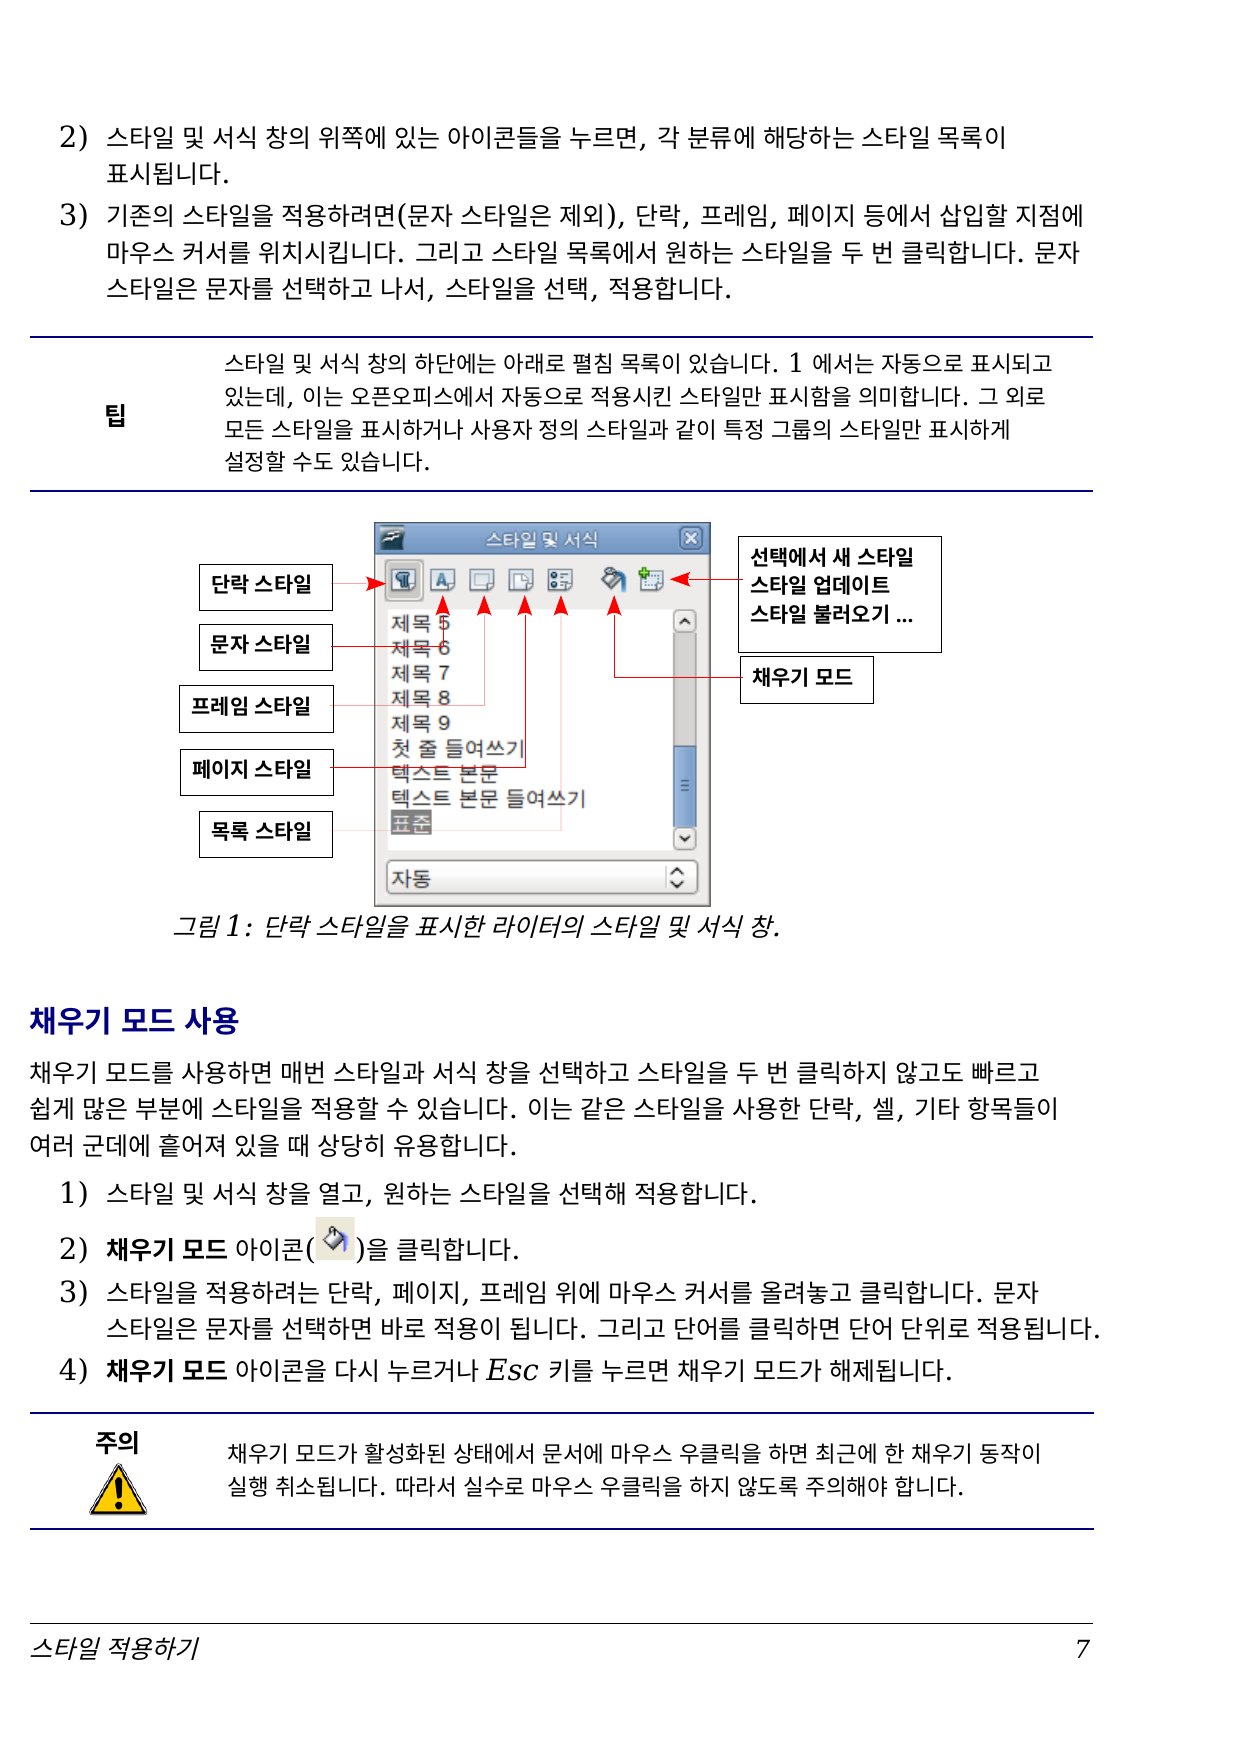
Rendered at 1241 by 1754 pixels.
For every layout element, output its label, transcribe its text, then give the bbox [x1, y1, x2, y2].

subtitle 채우기 모드 사용 [29, 998, 1093, 1041]
list 스타일 및 서식 창을 열고, 원하는 스타일을 선택해 적용합니다. [88, 1175, 1093, 1211]
picture [315, 1217, 355, 1260]
list 기존의 스타일을 적용하려면(문자 스타일은 제외), 단락, 프레임, 페이지 등에서 삽입할 지점에 마우스 커서를 위치시킵니다. 그리고 스타일 목록에서 원하는 스타일을 두 번 클릭합니다. 문자 스타일은 문자를 선택하고 나서, 스타일을 선택, 적용합니다. [88, 197, 1093, 306]
text 채우기 모드를 사용하면 매번 스타일과 서식 창을 선택하고 스타일을 두 번 클릭하지 않고도 빠르고 쉽게 많은 부분에 스타일을 적용할 수 있습니다. 이는 같은 스타일을 사용한 단락, 셀, 기타 항목들이 여러 군데에 흩어져 있을 때 상당히 유용합니다. [29, 1054, 1093, 1162]
table_header 스타일 및 서식 창의 하단에는 아래로 펼침 목록이 있습니다. 그림 1 에서는 자동으로 표시되고 있는데, 이는 오픈오피스에서 자동으로 적용시킨 스타일만 표시함을 의미합니다. 그 외로 모든 스타일을 표시하거나 사용자 정의 스타일과 같이 특정 그룹의 스타일만 표시하게 설정할 수도 있습니다. [203, 338, 1093, 490]
table_header 채우기 모드가 활성화된 상태에서 문서에 마우스 우클릭을 하면 최근에 한 채우기 동작이 실행 취소됩니다. 따라서 실수로 마우스 우클릭을 하지 않도록 주의해야 합니다. [206, 1414, 1094, 1528]
picture [374, 522, 711, 907]
list 스타일을 적용하려는 단락, 페이지, 프레임 위에 마우스 커서를 올려놓고 클릭합니다. 문자 스타일은 문자를 선택하면 바로 적용이 됩니다. 그리고 단어를 클릭하면 단어 단위로 적용됩니다. [88, 1273, 1093, 1346]
table_header 주의 [30, 1414, 206, 1528]
list 채우기 모드 아이콘을 다시 누르거나 Esc 키를 누르면 채우기 모드가 해제됩니다. [88, 1352, 1093, 1388]
list 스타일 및 서식 창의 위쪽에 있는 아이콘들을 누르면, 각 분류에 해당하는 스타일 목록이 표시됩니다. [88, 118, 1093, 191]
table_header 팁 [30, 338, 202, 490]
text 그림 1: 단락 스타일을 표시한 라이터의 스타일 및 서식 창. [172, 907, 950, 943]
list 채우기 모드 아이콘()을 클릭합니다. [88, 1217, 1093, 1267]
picture [85, 1459, 150, 1519]
